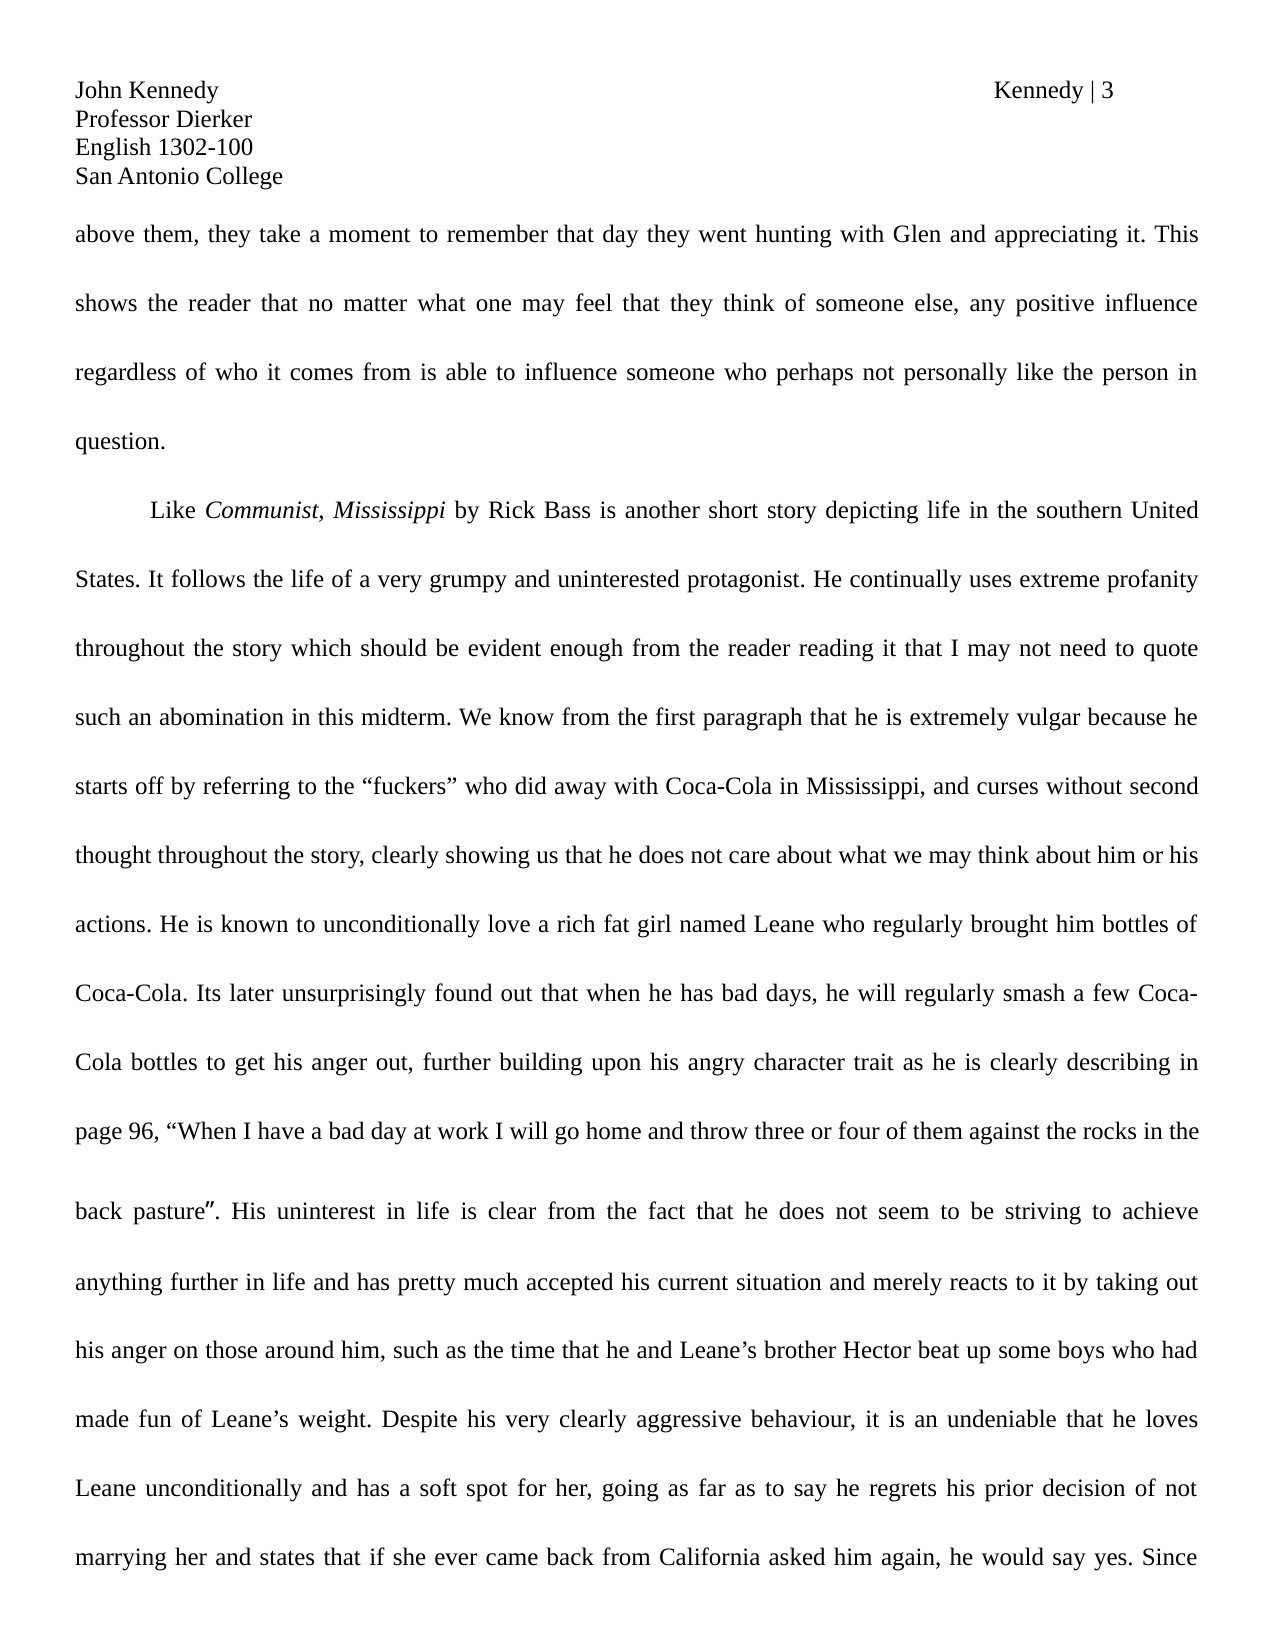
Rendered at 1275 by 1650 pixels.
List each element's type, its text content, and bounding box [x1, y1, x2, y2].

text above them, they take a moment to remember that day they went hunting with Glen and appreciating it. This shows the reader that no matter what one may feel that they think of someone else, any positive influence regardless of who it comes from is able to influence someone who perhaps not personally like the person in question. [75, 219, 1200, 455]
text Like Communist, Mississippi by Rick Bass is another short story depicting life in the southern United States. It follows the life of a very grumpy and uninterested protagonist. He continually uses extreme profanity throughout the story which should be evident enough from the reader reading it that I may not need to quote such an abomination in this midterm. We know from the first paragraph that he is extremely vulgar because he starts off by referring to the “fuckers” who did away with Coca-Cola in Mississippi, and curses without second thought throughout the story, clearly showing us that he does not care about what we may think about him or his actions. He is known to unconditionally love a rich fat girl named Leane who regularly brought him bottles of Coca-Cola. Its later unsurprisingly found out that when he has bad days, he will regularly smash a few Coca-Cola bottles to get his anger out, further building upon his angry character trait as he is clearly describing in page 96, “When I have a bad day at work I will go home and throw three or four of them against the rocks in the back pasture”. His uninterest in life is clear from the fact that he does not seem to be striving to achieve anything further in life and has pretty much accepted his current situation and merely reacts to it by taking out his anger on those around him, such as the time that he and Leane’s brother Hector beat up some boys who had made fun of Leane’s weight. Despite his very clearly aggressive behaviour, it is an undeniable that he loves Leane unconditionally and has a soft spot for her, going as far as to say he regrets his prior decision of not marrying her and states that if she ever came back from California asked him again, he would say yes. Since [75, 495, 1200, 1571]
